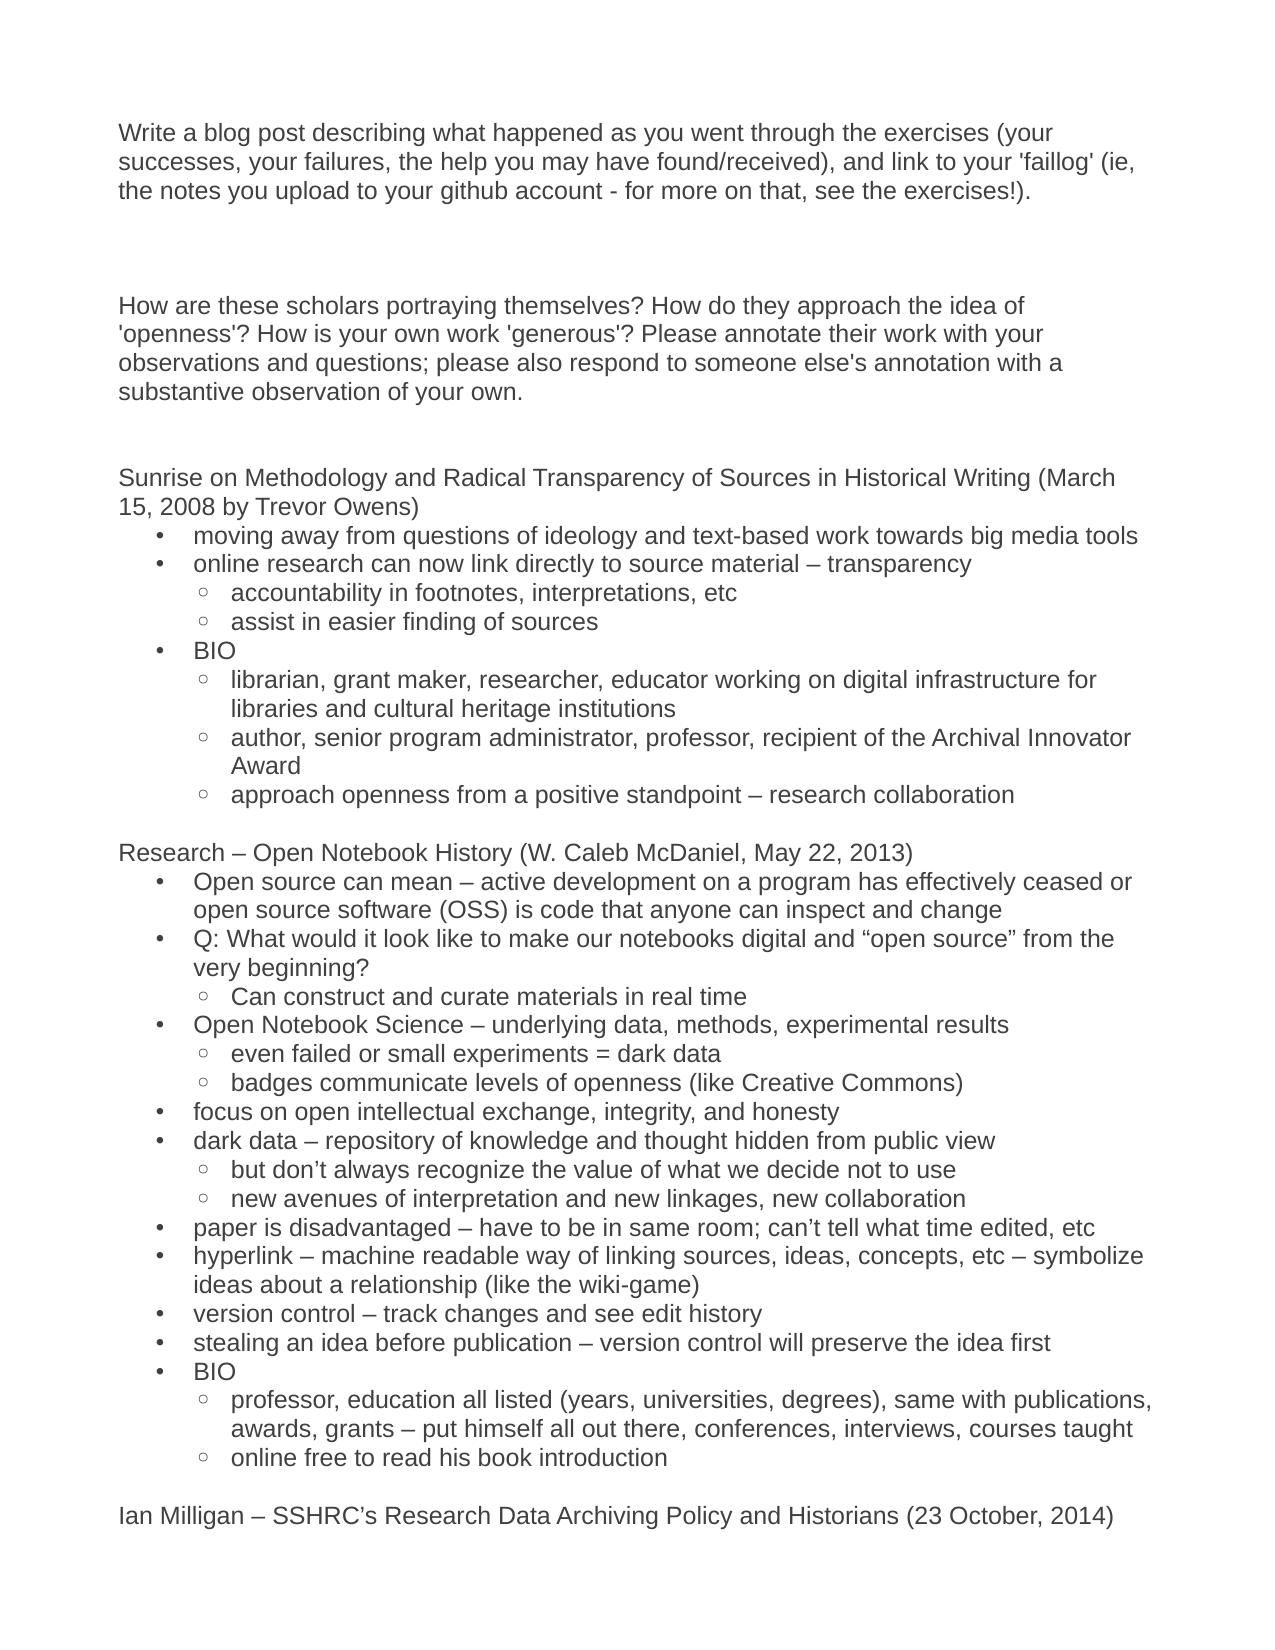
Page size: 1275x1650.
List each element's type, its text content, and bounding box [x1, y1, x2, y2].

text Sunrise on Methodology and Radical Transparency of Sources in Historical Writing (March 15, 2008 by Trevor Owens) [118, 463, 1157, 521]
list dark data – repository of knowledge and thought hidden from public view [156, 1126, 1157, 1155]
list librarian, grant maker, researcher, educator working on digital infrastructure for libraries and cultural heritage institutions [193, 665, 1157, 722]
list assist in easier finding of sources [193, 607, 1157, 636]
list Open source can mean – active development on a program has effectively ceased or open source software (OSS) is code that anyone can inspect and change [156, 866, 1157, 924]
list focus on open intellectual exchange, integrity, and honesty [156, 1097, 1157, 1126]
list Can construct and curate materials in real time [193, 982, 1157, 1011]
text Ian Milligan – SSHRC’s Research Data Archiving Policy and Historians (23 October, 2014) [118, 1501, 1157, 1529]
list professor, education all listed (years, universities, degrees), same with publications, awards, grants – put himself all out there, conferences, interviews, courses taught [193, 1386, 1157, 1443]
list BIO [156, 636, 1157, 665]
list version control – track changes and see edit history [156, 1299, 1157, 1328]
list new avenues of interpretation and new linkages, new collaboration [193, 1184, 1157, 1212]
list accountability in footnotes, interpretations, etc [193, 578, 1157, 607]
list author, senior program administrator, professor, recipient of the Archival Innovator Award [193, 722, 1157, 780]
list approach openness from a positive standpoint – research collaboration [193, 780, 1157, 809]
list Q: What would it look like to make our notebooks digital and “open source” from the very beginning? [156, 924, 1157, 982]
list online free to read his book introduction [193, 1443, 1157, 1472]
list but don’t always recognize the value of what we decide not to use [193, 1155, 1157, 1184]
list moving away from questions of ideology and text-based work towards big media tools [156, 521, 1157, 549]
list even failed or small experiments = dark data [193, 1039, 1157, 1068]
text Research – Open Notebook History (W. Caleb McDaniel, May 22, 2013) [118, 838, 1157, 866]
list BIO [156, 1357, 1157, 1386]
list paper is disadvantaged – have to be in same room; can’t tell what time edited, etc [156, 1212, 1157, 1241]
list hyperlink – machine readable way of linking sources, ideas, concepts, etc – symbolize ideas about a relationship (like the wiki-game) [156, 1241, 1157, 1299]
list badges communicate levels of openness (like Creative Commons) [193, 1068, 1157, 1097]
text Write a blog post describing what happened as you went through the exercises (your successes, your failures, the help you may have found/received), and link to your 'faillog' (ie, the notes you upload to your github account - for more on that, see the exercises!). [118, 118, 1157, 204]
list Open Notebook Science – underlying data, methods, experimental results [156, 1011, 1157, 1039]
list online research can now link directly to source material – transparency [156, 549, 1157, 578]
text How are these scholars portraying themselves? How do they approach the idea of 'openness'? How is your own work 'generous'? Please annotate their work with your observations and questions; please also respond to someone else's annotation with a substantive observation of your own. [118, 291, 1157, 406]
list stealing an idea before publication – version control will preserve the idea first [156, 1328, 1157, 1357]
